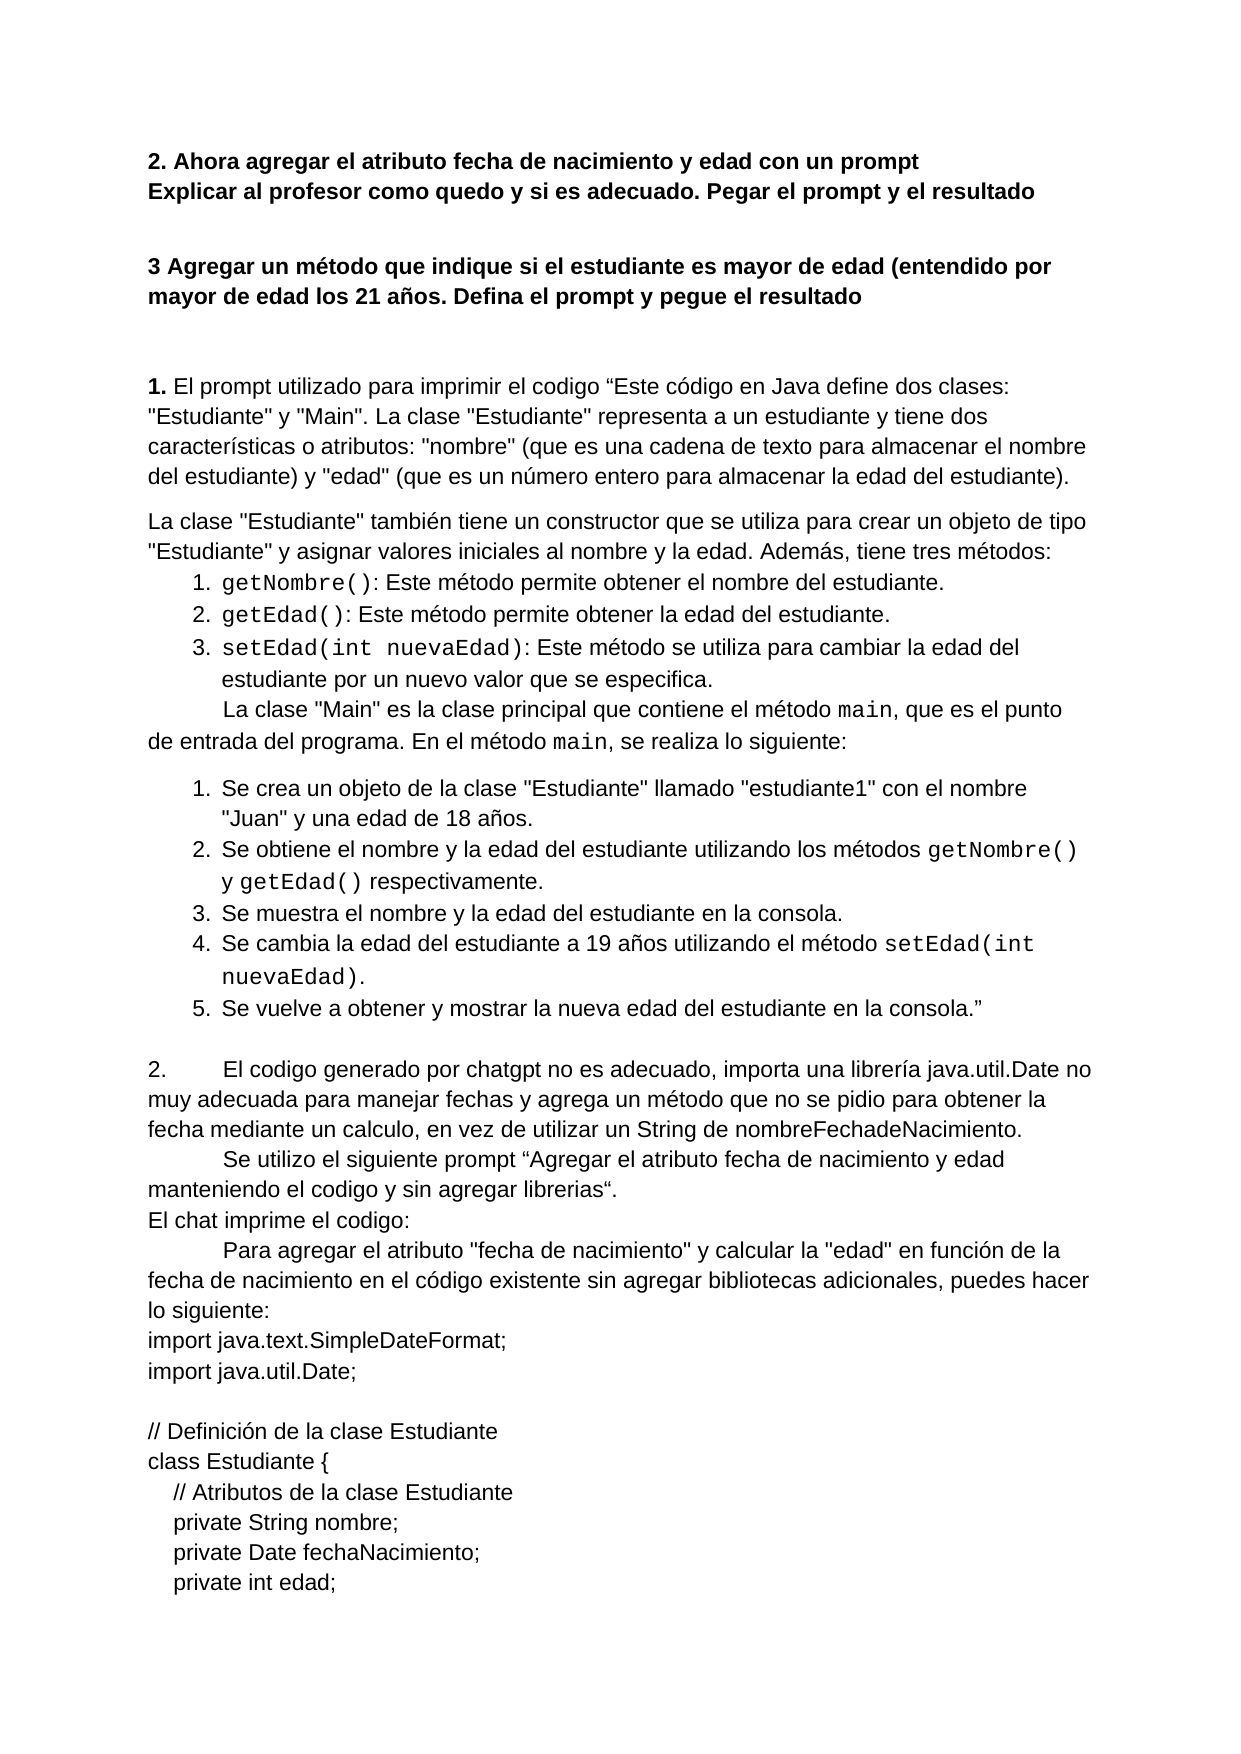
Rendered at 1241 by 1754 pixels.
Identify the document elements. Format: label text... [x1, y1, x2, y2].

text 1. El prompt utilizado para imprimir el codigo “Este código en Java define dos clases: "Estudiante" y "Main". La clase "Estudiante" representa a un estudiante y tiene dos características o atributos: "nombre" (que es una cadena de texto para almacenar el nombre del estudiante) y "edad" (que es un número entero para almacenar la edad del estudiante). [148, 373, 1093, 489]
list setEdad(int nuevaEdad): Este método se utiliza para cambiar la edad del estudiante por un nuevo valor que se especifica. [192, 633, 1093, 692]
text private Date fechaNacimiento; [148, 1539, 1093, 1565]
text El chat imprime el codigo: Para agregar el atributo "fecha de nacimiento" y calcular la "edad" en función de la fecha de nacimiento en el código existente sin agregar bibliotecas adicionales, puedes hacer lo siguiente: [148, 1207, 1093, 1323]
text La clase "Estudiante" también tiene un constructor que se utiliza para crear un objeto de tipo "Estudiante" y asignar valores iniciales al nombre y la edad. Además, tiene tres métodos: [148, 508, 1093, 564]
list Se cambia la edad del estudiante a 19 años utilizando el método setEdad(int nuevaEdad). [192, 930, 1093, 991]
list Se crea un objeto de la clase "Estudiante" llamado "estudiante1" con el nombre "Juan" y una edad de 18 años. [192, 775, 1093, 832]
text Se utilizo el siguiente prompt “Agregar el atributo fecha de nacimiento y edad manteniendo el codigo y sin agregar librerias“. [148, 1146, 1093, 1203]
list Se muestra el nombre y la edad del estudiante en la consola. [192, 900, 1093, 927]
text class Estudiante { [148, 1448, 1093, 1474]
text La clase "Main" es la clase principal que contiene el método main, que es el punto de entrada del programa. En el método main, se realiza lo siguiente: [148, 696, 1093, 756]
text 2. Ahora agregar el atributo fecha de nacimiento y edad con un prompt [148, 148, 1093, 174]
text Explicar al profesor como quedo y si es adecuado. Pegar el prompt y el resultado [148, 178, 1093, 204]
text import java.text.SimpleDateFormat; [148, 1327, 1093, 1354]
list Se obtiene el nombre y la edad del estudiante utilizando los métodos getNombre() y getEdad() respectivamente. [192, 836, 1093, 896]
list getEdad(): Este método permite obtener la edad del estudiante. [192, 601, 1093, 629]
text 3 Agregar un método que indique si el estudiante es mayor de edad (entendido por mayor de edad los 21 años. Defina el prompt y pegue el resultado [148, 253, 1093, 309]
text private int edad; [148, 1569, 1093, 1595]
list Se vuelve a obtener y mostrar la nueva edad del estudiante en la consola.” [192, 995, 1093, 1021]
text // Atributos de la clase Estudiante [148, 1478, 1093, 1505]
text 2. El codigo generado por chatgpt no es adecuado, importa una librería java.util.Date no muy adecuada para manejar fechas y agrega un método que no se pidio para obtener la fecha mediante un calculo, en vez de utilizar un String de nombreFechadeNacimiento. [148, 1056, 1093, 1142]
text // Definición de la clase Estudiante [148, 1418, 1093, 1444]
list getNombre(): Este método permite obtener el nombre del estudiante. [192, 568, 1093, 597]
text import java.util.Date; [148, 1358, 1093, 1384]
text private String nombre; [148, 1509, 1093, 1535]
